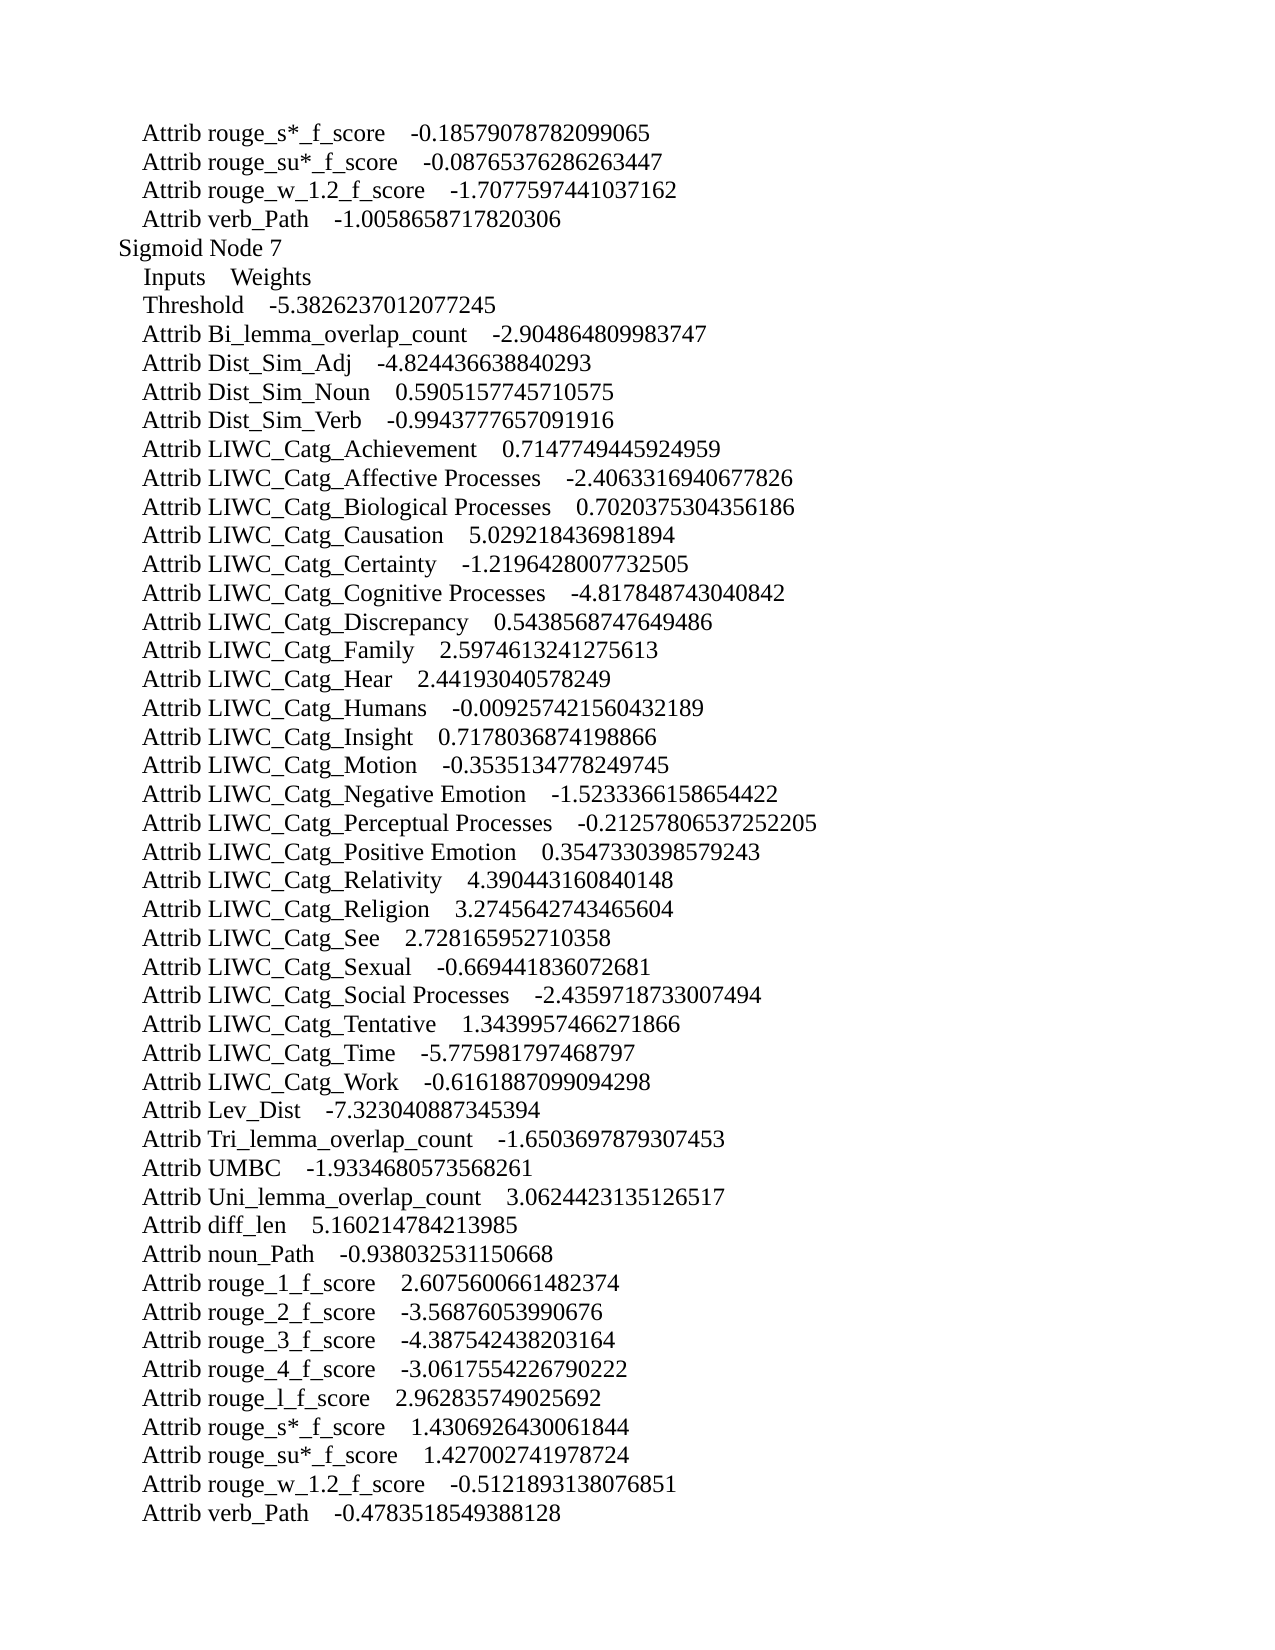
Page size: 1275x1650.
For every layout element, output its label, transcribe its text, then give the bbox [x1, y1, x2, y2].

text Attrib LIWC_Catg_Achievement 0.7147749445924959 [118, 434, 1157, 463]
text Attrib LIWC_Catg_Sexual -0.669441836072681 [118, 952, 1157, 981]
text Threshold -5.3826237012077245 [118, 291, 1157, 319]
text Attrib LIWC_Catg_Humans -0.009257421560432189 [118, 693, 1157, 722]
text Attrib LIWC_Catg_Positive Emotion 0.3547330398579243 [118, 837, 1157, 866]
text Attrib LIWC_Catg_Religion 3.2745642743465604 [118, 894, 1157, 923]
text Attrib Dist_Sim_Noun 0.5905157745710575 [118, 377, 1157, 406]
text Attrib LIWC_Catg_Discrepancy 0.5438568747649486 [118, 607, 1157, 636]
text Attrib rouge_2_f_score -3.56876053990676 [118, 1297, 1157, 1326]
text Attrib Bi_lemma_overlap_count -2.904864809983747 [118, 319, 1157, 348]
text Inputs Weights [118, 262, 1157, 291]
text Attrib verb_Path -0.4783518549388128 [118, 1498, 1157, 1527]
text Attrib rouge_l_f_score 2.962835749025692 [118, 1383, 1157, 1412]
text Attrib LIWC_Catg_Insight 0.7178036874198866 [118, 722, 1157, 751]
text Attrib LIWC_Catg_Motion -0.3535134778249745 [118, 751, 1157, 779]
text Attrib verb_Path -1.0058658717820306 [118, 204, 1157, 233]
text Attrib LIWC_Catg_See 2.728165952710358 [118, 923, 1157, 952]
text Attrib Lev_Dist -7.323040887345394 [118, 1096, 1157, 1124]
text Attrib rouge_1_f_score 2.6075600661482374 [118, 1268, 1157, 1297]
text Attrib LIWC_Catg_Hear 2.44193040578249 [118, 664, 1157, 693]
text Attrib LIWC_Catg_Cognitive Processes -4.817848743040842 [118, 578, 1157, 607]
text Attrib LIWC_Catg_Relativity 4.390443160840148 [118, 866, 1157, 894]
text Attrib rouge_su*_f_score -0.08765376286263447 [118, 147, 1157, 176]
text Attrib LIWC_Catg_Social Processes -2.4359718733007494 [118, 981, 1157, 1009]
text Attrib LIWC_Catg_Biological Processes 0.7020375304356186 [118, 492, 1157, 521]
text Attrib LIWC_Catg_Time -5.775981797468797 [118, 1038, 1157, 1067]
text Attrib Tri_lemma_overlap_count -1.6503697879307453 [118, 1124, 1157, 1153]
text Attrib rouge_4_f_score -3.0617554226790222 [118, 1354, 1157, 1383]
text Attrib LIWC_Catg_Certainty -1.2196428007732505 [118, 549, 1157, 578]
text Attrib rouge_su*_f_score 1.427002741978724 [118, 1441, 1157, 1469]
text Attrib Dist_Sim_Adj -4.824436638840293 [118, 348, 1157, 377]
text Attrib LIWC_Catg_Work -0.6161887099094298 [118, 1067, 1157, 1096]
text Attrib Uni_lemma_overlap_count 3.0624423135126517 [118, 1182, 1157, 1211]
text Attrib UMBC -1.9334680573568261 [118, 1153, 1157, 1182]
text Attrib LIWC_Catg_Family 2.5974613241275613 [118, 636, 1157, 664]
text Attrib rouge_w_1.2_f_score -1.7077597441037162 [118, 176, 1157, 204]
text Attrib LIWC_Catg_Negative Emotion -1.5233366158654422 [118, 779, 1157, 808]
text Attrib Dist_Sim_Verb -0.9943777657091916 [118, 406, 1157, 434]
text Attrib rouge_s*_f_score 1.4306926430061844 [118, 1412, 1157, 1441]
text Attrib diff_len 5.160214784213985 [118, 1211, 1157, 1239]
text Attrib LIWC_Catg_Causation 5.029218436981894 [118, 521, 1157, 549]
text Attrib rouge_s*_f_score -0.18579078782099065 [118, 118, 1157, 147]
text Attrib LIWC_Catg_Affective Processes -2.4063316940677826 [118, 463, 1157, 492]
text Attrib noun_Path -0.938032531150668 [118, 1239, 1157, 1268]
text Attrib rouge_3_f_score -4.387542438203164 [118, 1326, 1157, 1354]
text Attrib LIWC_Catg_Perceptual Processes -0.21257806537252205 [118, 808, 1157, 837]
text Sigmoid Node 7 [118, 233, 1157, 262]
text Attrib rouge_w_1.2_f_score -0.5121893138076851 [118, 1469, 1157, 1498]
text Attrib LIWC_Catg_Tentative 1.3439957466271866 [118, 1009, 1157, 1038]
